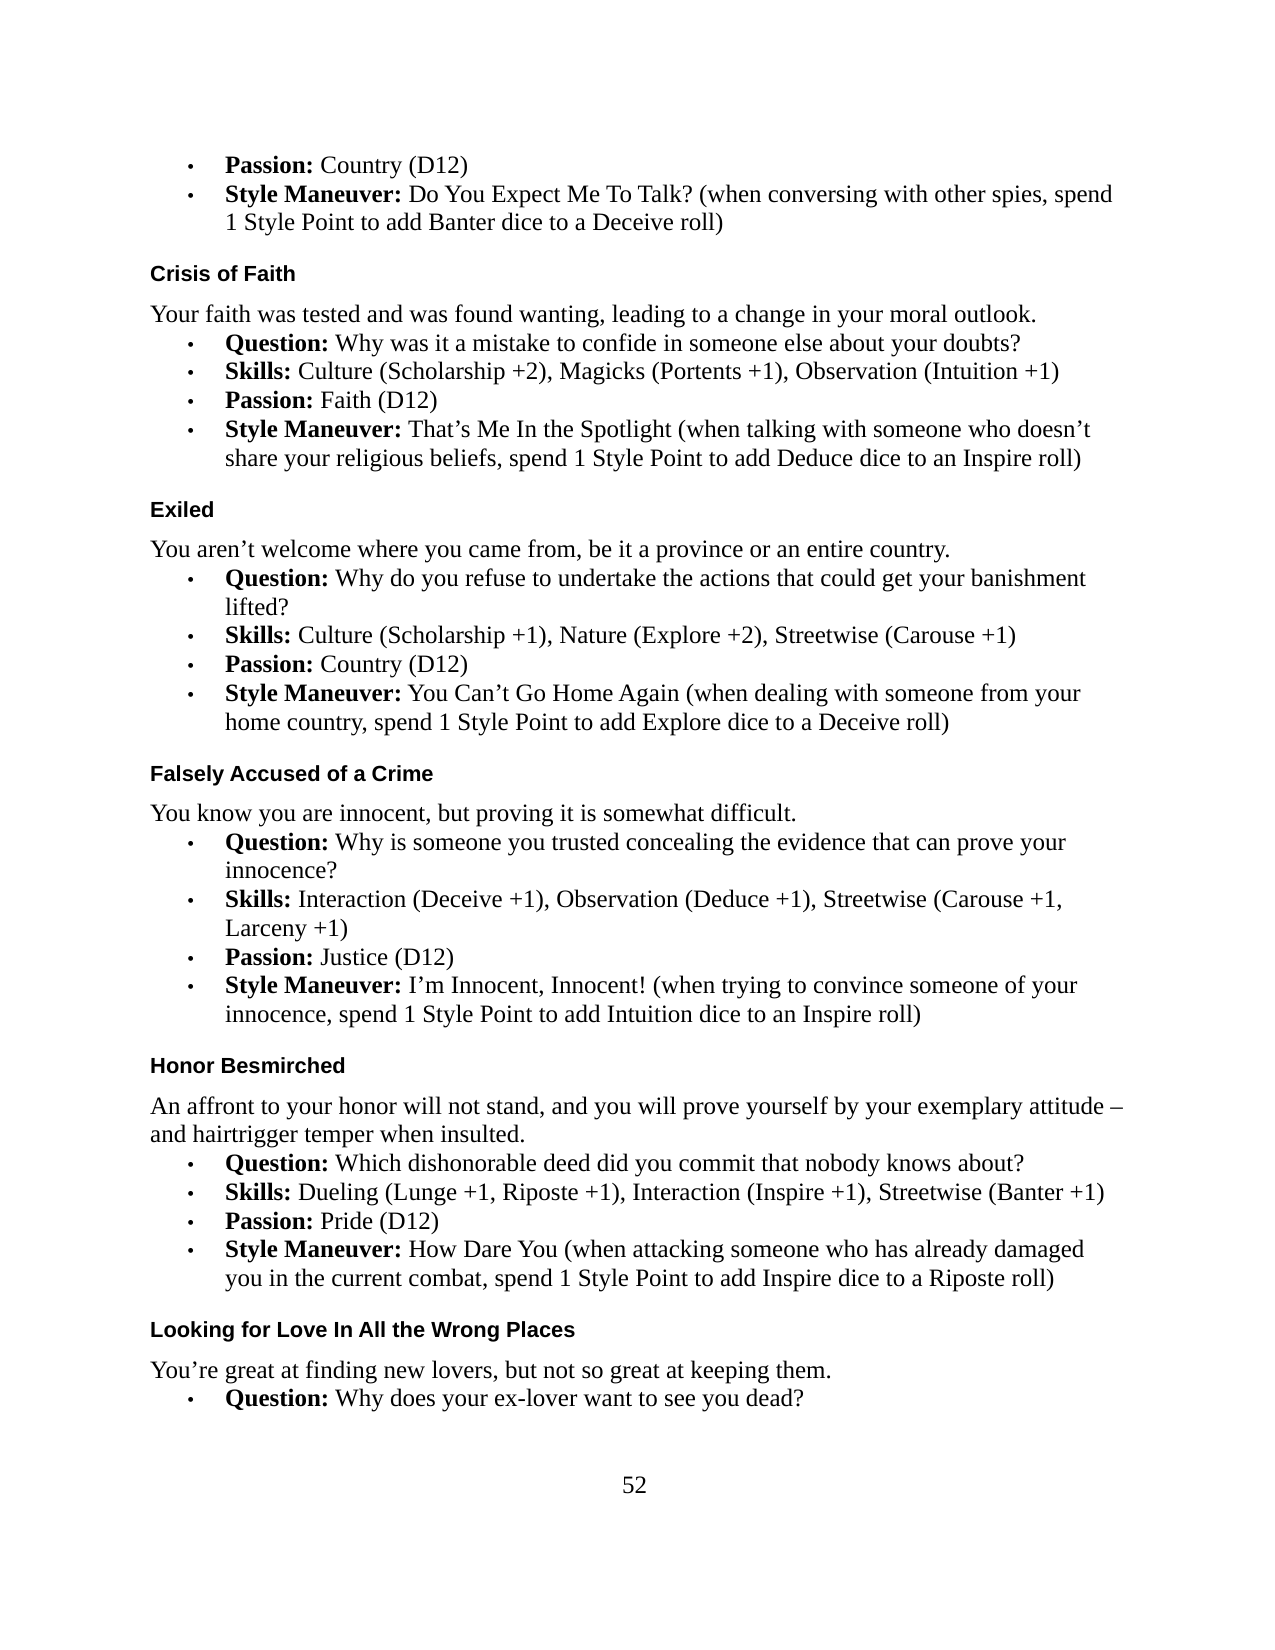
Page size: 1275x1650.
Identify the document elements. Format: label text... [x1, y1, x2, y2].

list Passion: Faith (D12) [187, 385, 1125, 414]
text You aren’t welcome where you came from, be it a province or an entire country. [150, 534, 1125, 563]
subtitle Honor Besmirched [150, 1053, 1125, 1078]
text Your faith was tested and was found wanting, leading to a change in your moral outlook. [150, 299, 1125, 328]
list Question: Why is someone you trusted concealing the evidence that can prove your innocence? [187, 827, 1125, 884]
text An affront to your honor will not stand, and you will prove yourself by your exemplary attitude – and hairtrigger temper when insulted. [150, 1091, 1125, 1148]
list Style Maneuver: That’s Me In the Spotlight (when talking with someone who doesn’t share your religious beliefs, spend 1 Style Point to add Deduce dice to an Inspire roll) [187, 414, 1125, 471]
text You’re great at finding new lovers, but not so great at keeping them. [150, 1355, 1125, 1383]
list Question: Why was it a mistake to confide in someone else about your doubts? [187, 328, 1125, 356]
subtitle Exiled [150, 496, 1125, 522]
list Question: Why does your ex-lover want to see you dead? [187, 1383, 1125, 1412]
list Style Maneuver: You Can’t Go Home Again (when dealing with someone from your home country, spend 1 Style Point to add Explore dice to a Deceive roll) [187, 678, 1125, 735]
subtitle Falsely Accused of a Crime [150, 760, 1125, 786]
list Style Maneuver: Do You Expect Me To Talk? (when conversing with other spies, spend 1 Style Point to add Banter dice to a Deceive roll) [187, 179, 1125, 236]
list Skills: Interaction (Deceive +1), Observation (Deduce +1), Streetwise (Carouse +1, Larceny +1) [187, 884, 1125, 942]
list Passion: Country (D12) [187, 150, 1125, 179]
subtitle Crisis of Faith [150, 261, 1125, 286]
list Question: Why do you refuse to undertake the actions that could get your banishment lifted? [187, 563, 1125, 620]
list Skills: Culture (Scholarship +1), Nature (Explore +2), Streetwise (Carouse +1) [187, 620, 1125, 649]
list Passion: Justice (D12) [187, 942, 1125, 971]
list Skills: Dueling (Lunge +1, Riposte +1), Interaction (Inspire +1), Streetwise (Banter +1) [187, 1177, 1125, 1206]
list Style Maneuver: I’m Innocent, Innocent! (when trying to convince someone of your innocence, spend 1 Style Point to add Intuition dice to an Inspire roll) [187, 971, 1125, 1028]
subtitle Looking for Love In All the Wrong Places [150, 1317, 1125, 1342]
list Question: Which dishonorable deed did you commit that nobody knows about? [187, 1148, 1125, 1177]
list Passion: Pride (D12) [187, 1206, 1125, 1234]
text You know you are innocent, but proving it is somewhat difficult. [150, 798, 1125, 827]
list Style Maneuver: How Dare You (when attacking someone who has already damaged you in the current combat, spend 1 Style Point to add Inspire dice to a Riposte roll) [187, 1234, 1125, 1292]
list Passion: Country (D12) [187, 649, 1125, 678]
list Skills: Culture (Scholarship +2), Magicks (Portents +1), Observation (Intuition +1) [187, 356, 1125, 385]
